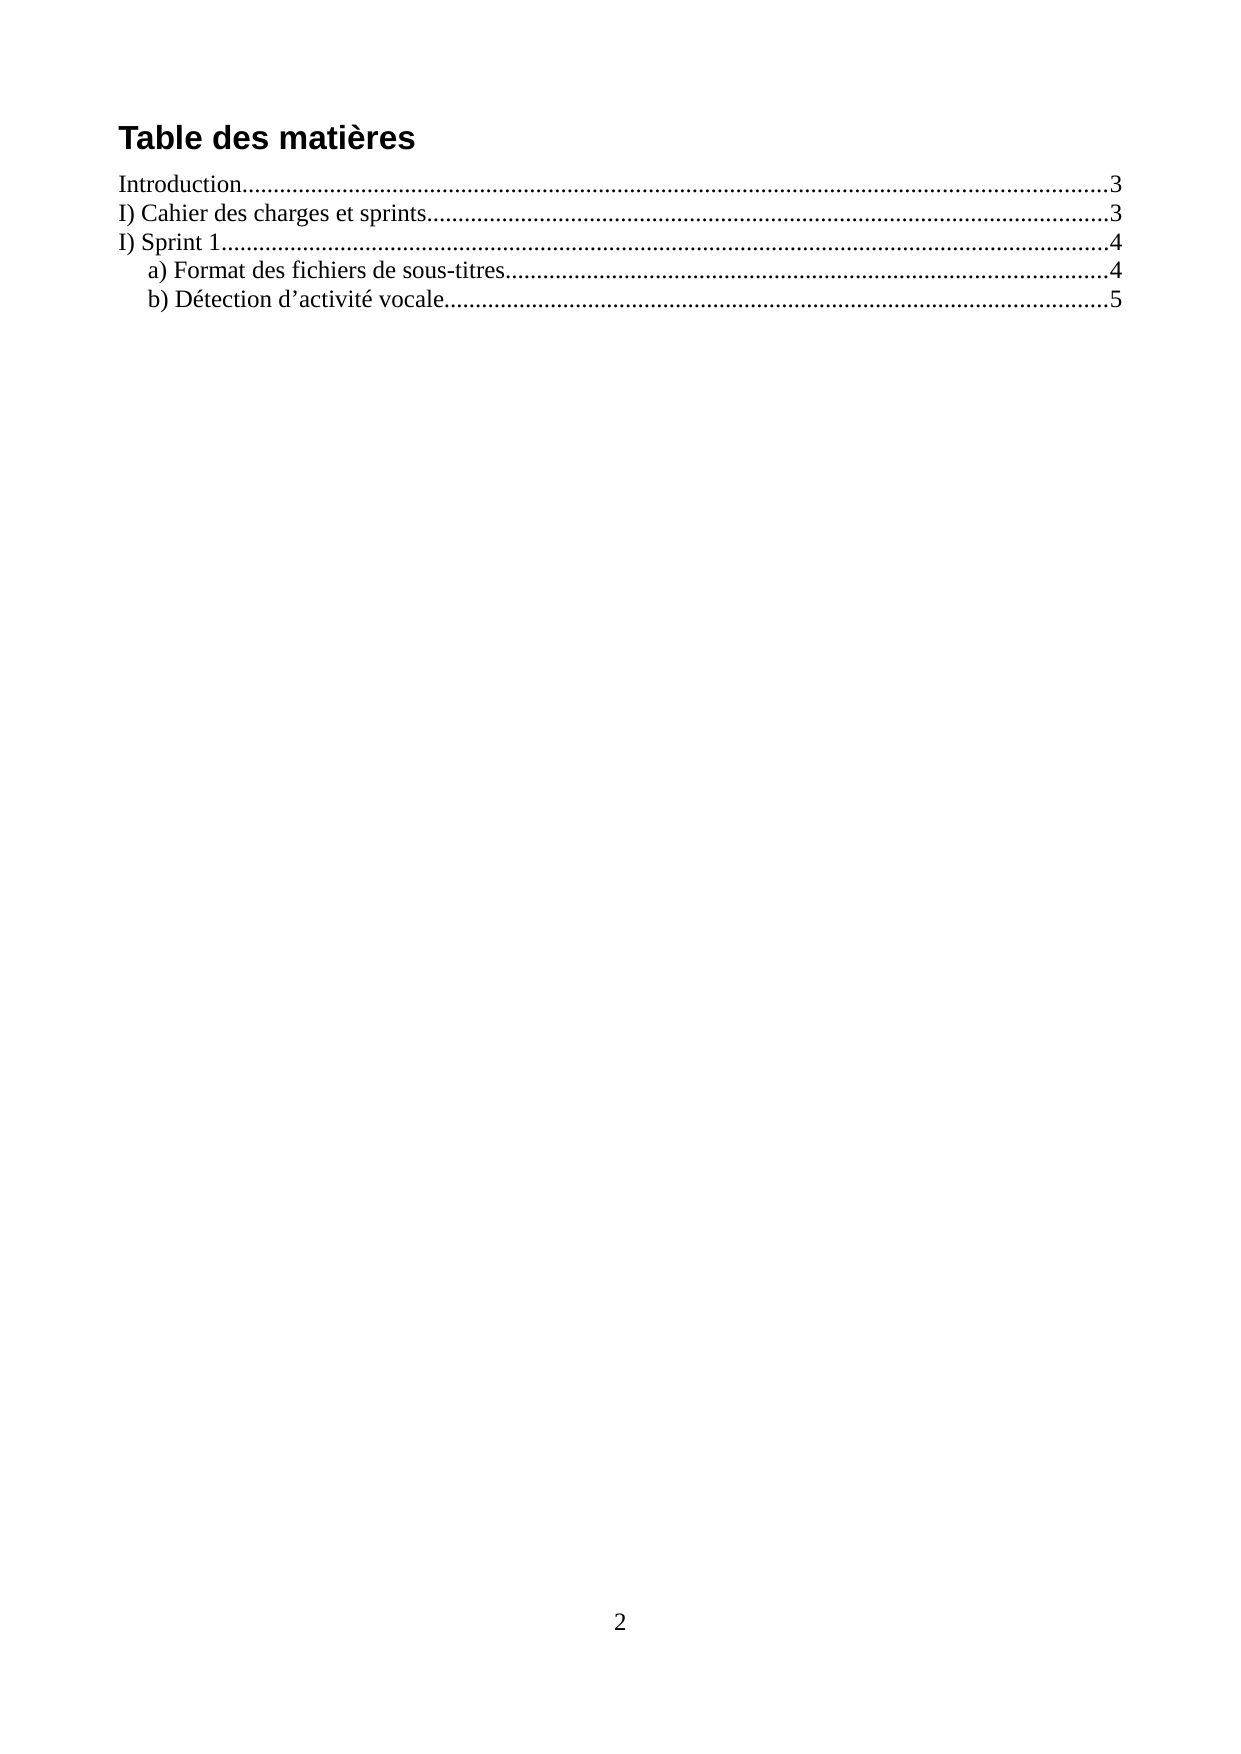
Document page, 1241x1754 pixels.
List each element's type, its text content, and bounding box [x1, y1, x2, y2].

text Introduction 3 [118, 169, 1122, 198]
text b) Détection d’activité vocale 5 [148, 284, 1122, 313]
text a) Format des fichiers de sous-titres 4 [148, 255, 1122, 284]
subtitle Table des matières [118, 118, 1122, 157]
text I) Cahier des charges et sprints 3 [118, 198, 1122, 227]
text I) Sprint 1 4 [118, 227, 1122, 255]
